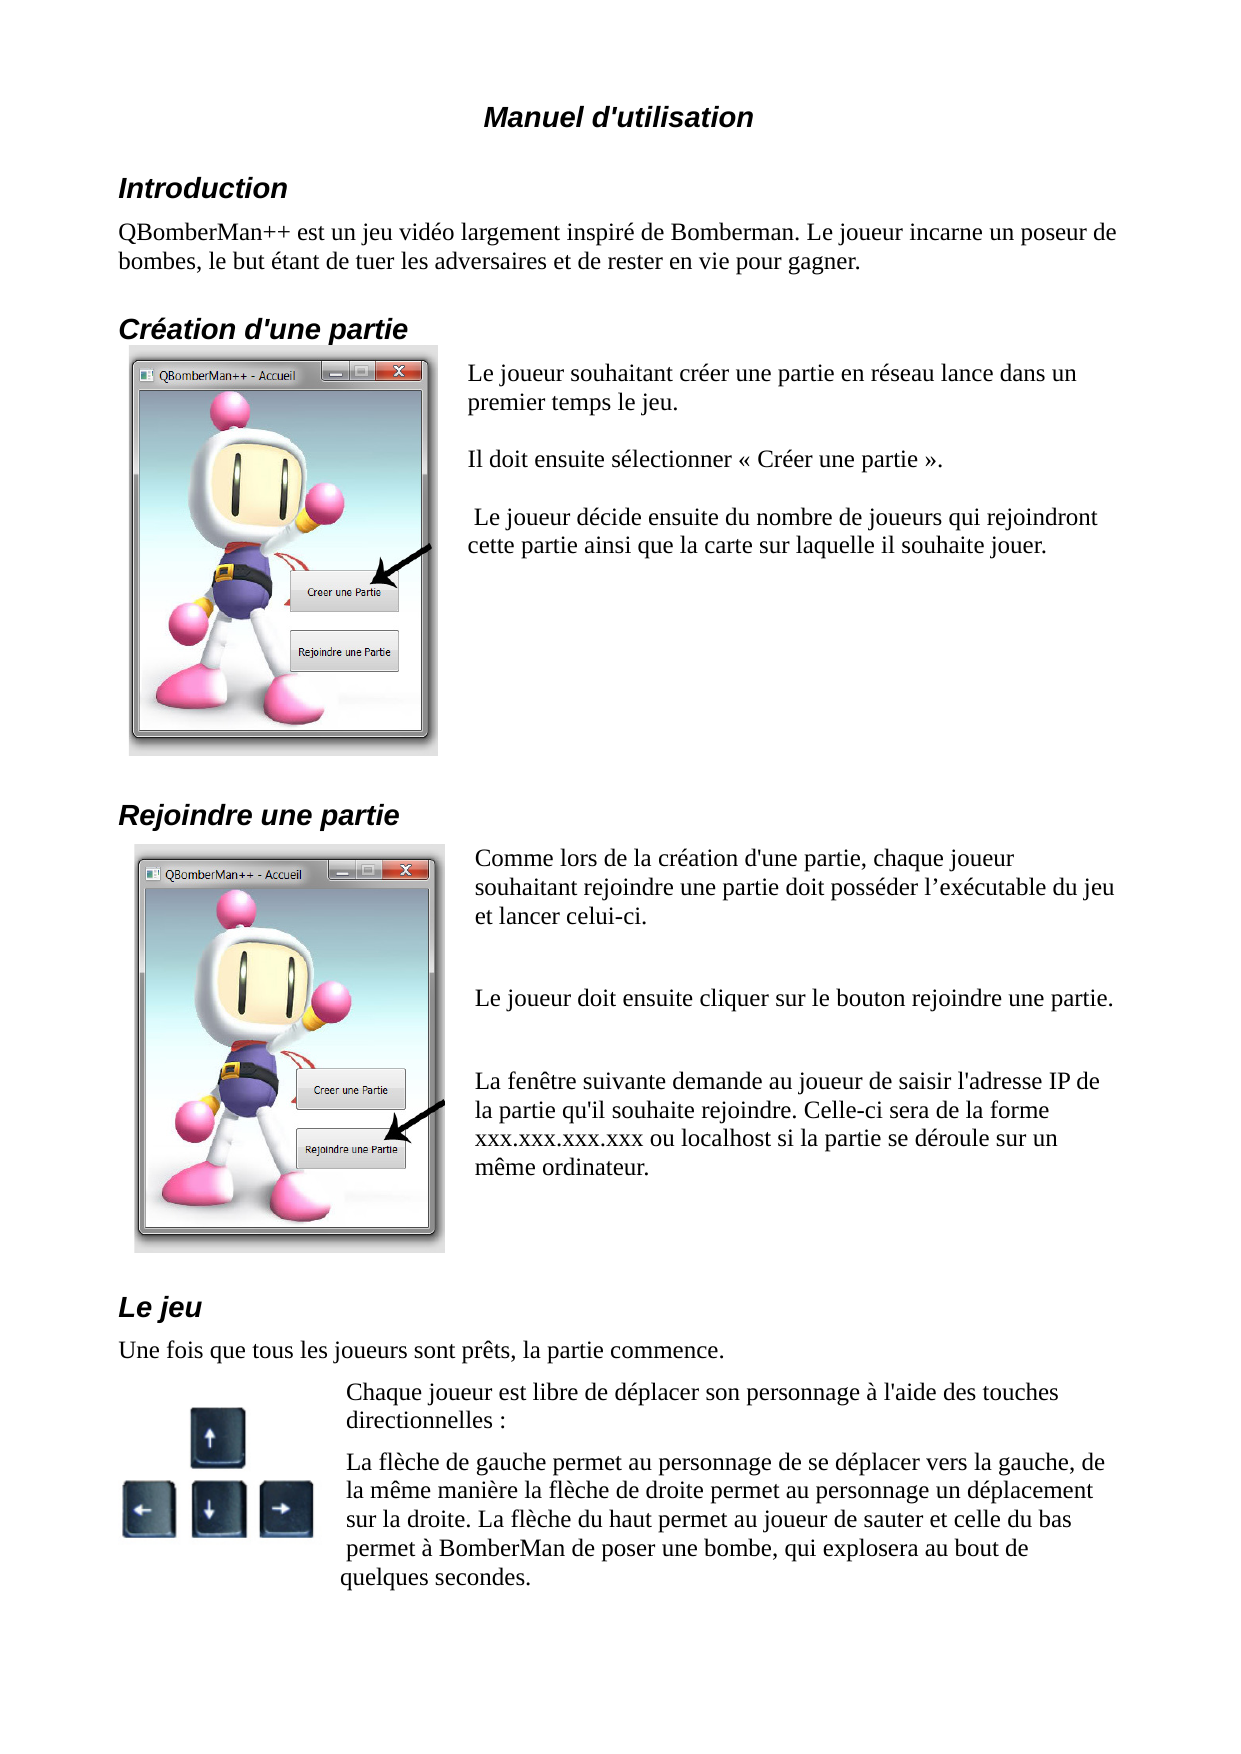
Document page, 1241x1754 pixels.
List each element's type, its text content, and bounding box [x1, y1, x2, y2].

text Le joueur doit ensuite cliquer sur le bouton rejoindre une partie. [445, 983, 1122, 1012]
text Il doit ensuite sélectionner « Créer une partie ». [438, 444, 1122, 473]
text Chaque joueur est libre de déplacer son personnage à l'aide des touches directionnelles : [118, 1377, 1122, 1434]
subtitle Manuel d'utilisation [118, 100, 1122, 133]
picture [128, 345, 438, 756]
subtitle Introduction [118, 171, 1122, 204]
text QBomberMan++ est un jeu vidéo largement inspiré de Bomberman. Le joueur incarne un poseur de bombes, le but étant de tuer les adversaires et de rester en vie pour gagner. [118, 217, 1122, 274]
text Le joueur souhaitant créer une partie en réseau lance dans un premier temps le jeu. [438, 358, 1122, 416]
subtitle Création d'une partie [118, 312, 1122, 346]
text La fenêtre suivante demande au joueur de saisir l'adresse IP de la partie qu'il souhaite rejoindre. Celle-ci sera de la forme xxx.xxx.xxx.xxx ou localhost si la partie se déroule sur un même ordinateur. [445, 1066, 1122, 1181]
text Comme lors de la création d'une partie, chaque joueur souhaitant rejoindre une partie doit posséder l’exécutable du jeu et lancer celui-ci. [118, 843, 1122, 930]
subtitle Rejoindre une partie [118, 797, 1122, 831]
text Une fois que tous les joueurs sont prêts, la partie commence. [118, 1336, 1122, 1364]
text La flèche de gauche permet au personnage de se déplacer vers la gauche, de la même manière la flèche de droite permet au personnage un déplacement sur la droite. La flèche du haut permet au joueur de sauter et celle du bas permet à BomberMan de poser une bombe, qui explosera au bout de quelques secondes. [118, 1447, 1122, 1591]
picture [134, 844, 445, 1253]
subtitle Le jeu [118, 1289, 1122, 1323]
text Le joueur décide ensuite du nombre de joueurs qui rejoindront cette partie ainsi que la carte sur laquelle il souhaite jouer. [438, 502, 1122, 559]
picture [118, 1407, 323, 1547]
